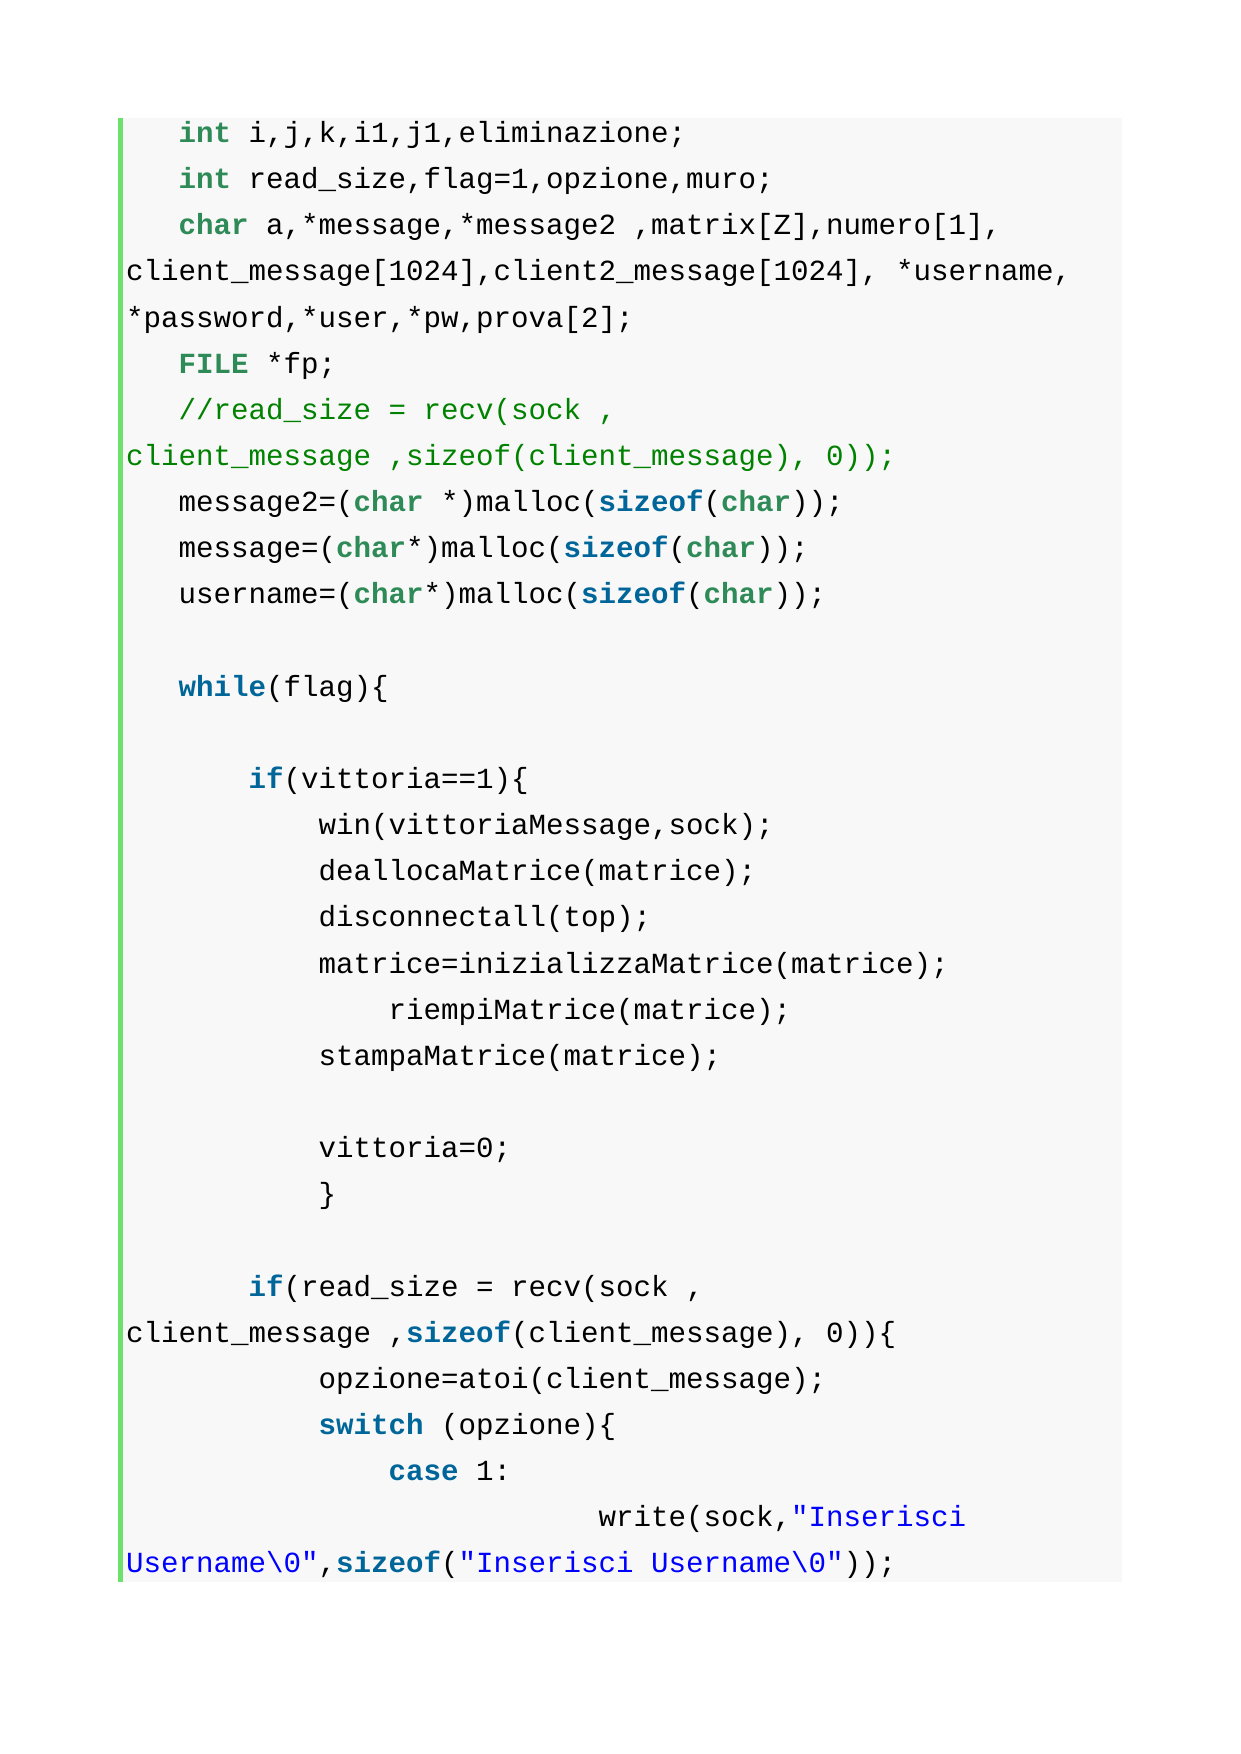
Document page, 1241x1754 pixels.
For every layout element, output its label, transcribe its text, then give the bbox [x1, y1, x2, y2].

text disconnectall(top); [123, 903, 1122, 936]
text int read_size,flag=1,opzione,muro; [123, 164, 1122, 197]
text message=(char*)malloc(sizeof(char)); [123, 533, 1122, 566]
text matrice=inizializzaMatrice(matrice); [123, 949, 1122, 982]
text int i,j,k,i1,j1,eliminazione; [123, 118, 1122, 151]
text case 1: [123, 1456, 1122, 1489]
text switch (opzione){ [123, 1410, 1122, 1443]
text vittoria=0; [123, 1133, 1122, 1166]
text win(vittoriaMessage,sock); [123, 810, 1122, 843]
text } [123, 1179, 1122, 1212]
text message2=(char *)malloc(sizeof(char)); [123, 487, 1122, 520]
text riempiMatrice(matrice); [123, 995, 1122, 1028]
text char a,*message,*message2 ,matrix[Z],numero[1], client_message[1024],client2_message[1024], *username, *password,*user,*pw,prova[2]; [123, 210, 1122, 336]
text FILE *fp; [123, 349, 1122, 382]
text //read_size = recv(sock , client_message ,sizeof(client_message), 0)); [123, 395, 1122, 474]
text if(read_size = recv(sock , client_message ,sizeof(client_message), 0)){ [123, 1272, 1122, 1351]
text while(flag){ [123, 672, 1122, 705]
text username=(char*)malloc(sizeof(char)); [123, 579, 1122, 613]
text opzione=atoi(client_message); [123, 1364, 1122, 1397]
text write(sock,"Inserisci Username\0",sizeof("Inserisci Username\0")); [123, 1502, 1122, 1582]
text deallocaMatrice(matrice); [123, 856, 1122, 889]
text if(vittoria==1){ [123, 764, 1122, 797]
text stampaMatrice(matrice); [123, 1041, 1122, 1074]
